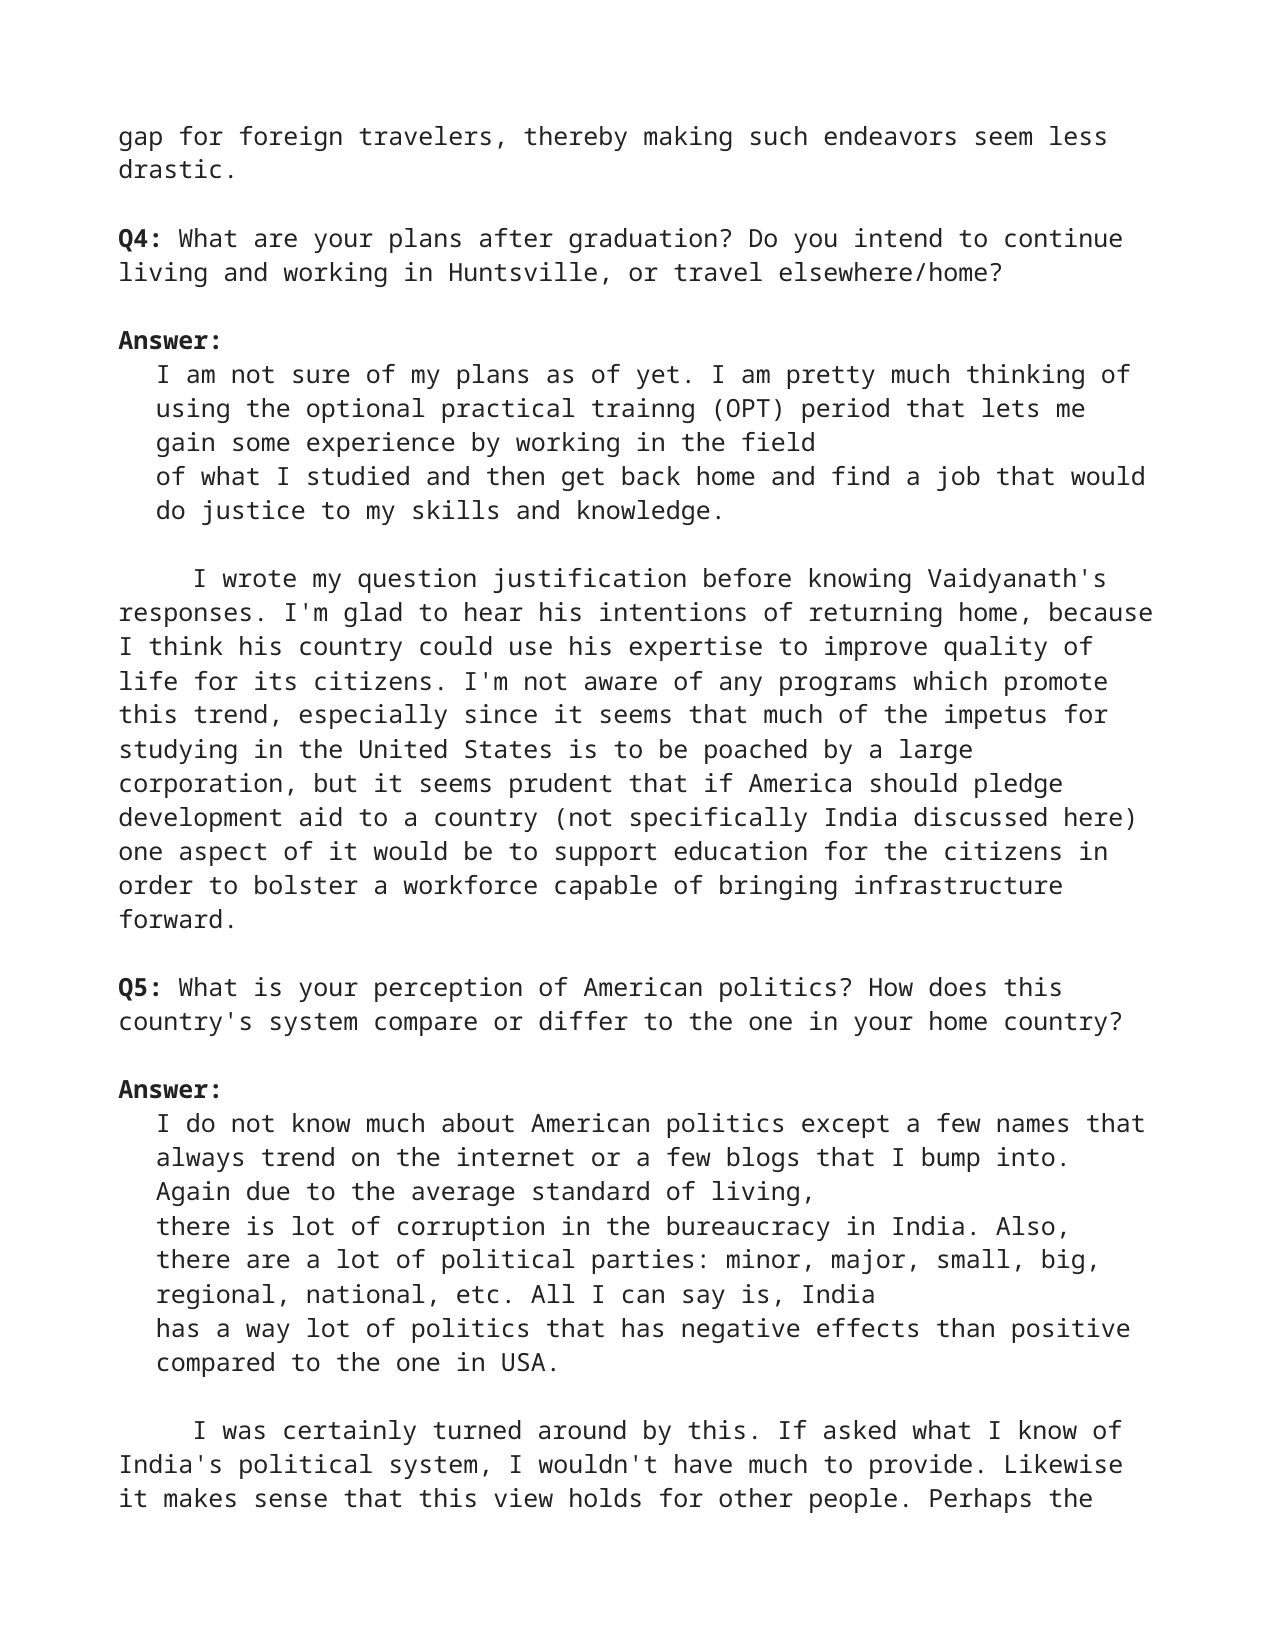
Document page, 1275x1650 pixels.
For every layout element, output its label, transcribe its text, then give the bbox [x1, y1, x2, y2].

text Answer: [118, 1072, 1157, 1106]
text I wrote my question justification before knowing Vaidyanath's responses. I'm glad to hear his intentions of returning home, because I think his country could use his expertise to improve quality of life for its citizens. I'm not aware of any programs which promote this trend, especially since it seems that much of the impetus for studying in the United States is to be poached by a large corporation, but it seems prudent that if America should pledge development aid to a country (not specifically India discussed here) one aspect of it would be to support education for the citizens in order to bolster a workforce capable of bringing infrastructure forward. [118, 561, 1157, 936]
text Answer: [118, 322, 1157, 357]
text I do not know much about American politics except a few names that always trend on the internet or a few blogs that I bump into. Again due to the average standard of living, [156, 1106, 1157, 1208]
text Q5: What is your perception of American politics? How does this country's system compare or differ to the one in your home country? [118, 970, 1157, 1038]
text gap for foreign travelers, thereby making such endeavors seem less drastic. [118, 118, 1157, 186]
text I am not sure of my plans as of yet. I am pretty much thinking of using the optional practical trainng (OPT) period that lets me gain some experience by working in the field [156, 357, 1157, 459]
text of what I studied and then get back home and find a job that would do justice to my skills and knowledge. [156, 459, 1157, 527]
text has a way lot of politics that has negative effects than positive compared to the one in USA. [156, 1310, 1157, 1378]
text Q4: What are your plans after graduation? Do you intend to continue living and working in Huntsville, or travel elsewhere/home? [118, 220, 1157, 288]
text there is lot of corruption in the bureaucracy in India. Also, there are a lot of political parties: minor, major, small, big, regional, national, etc. All I can say is, India [156, 1208, 1157, 1310]
text I was certainly turned around by this. If asked what I know of India's political system, I wouldn't have much to provide. Likewise it makes sense that this view holds for other people. Perhaps the [118, 1412, 1157, 1515]
